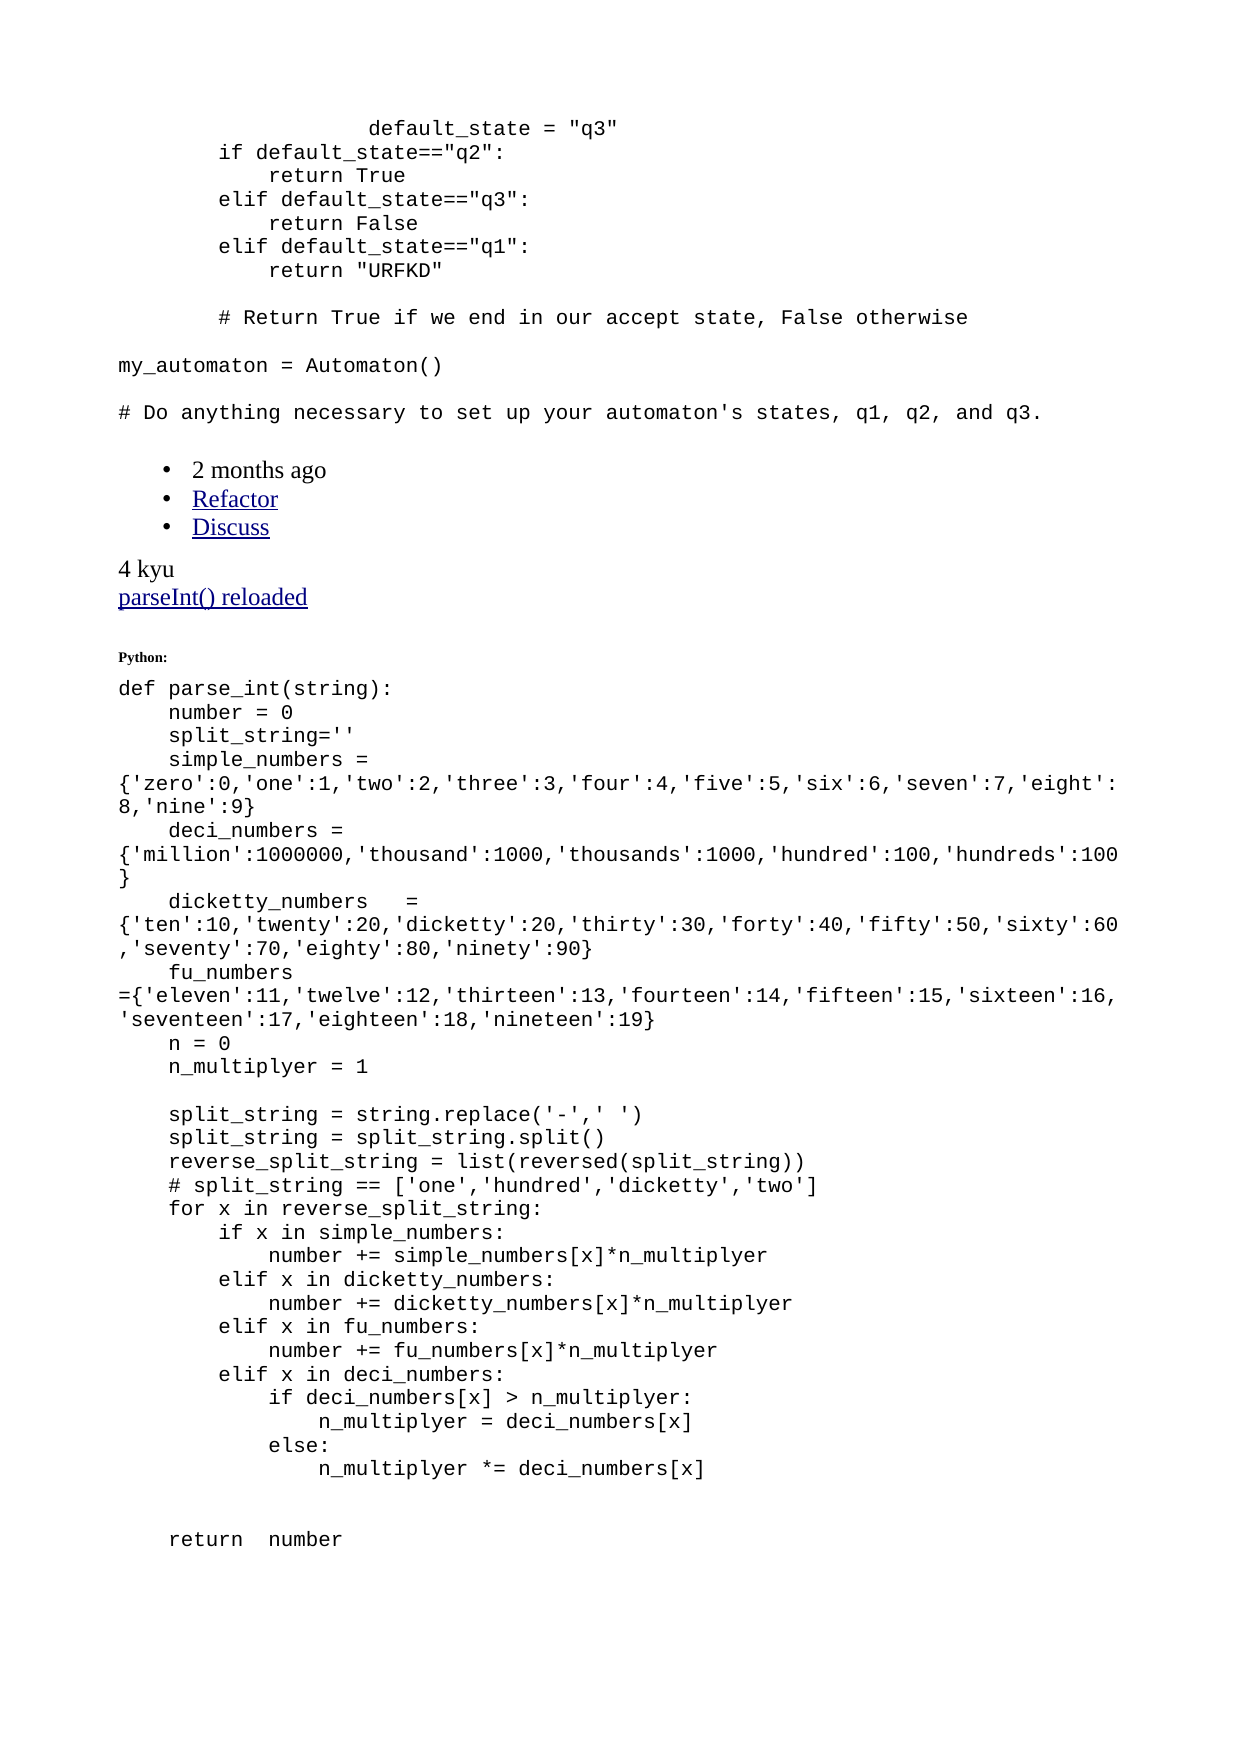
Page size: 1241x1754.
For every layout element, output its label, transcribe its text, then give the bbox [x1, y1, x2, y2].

text elif x in fu_numbers: [118, 1316, 1122, 1340]
text elif x in dicketty_numbers: [118, 1269, 1122, 1293]
text # Do anything necessary to set up your automaton's states, q1, q2, and q3. [118, 402, 1122, 426]
text 4 kyu [118, 554, 1122, 582]
text reverse_split_string = list(reversed(split_string)) [118, 1151, 1122, 1174]
text number += simple_numbers[x]*n_multiplyer [118, 1246, 1122, 1269]
text number += dicketty_numbers[x]*n_multiplyer [118, 1293, 1122, 1316]
text # split_string == ['one','hundred','dicketty','two'] [118, 1174, 1122, 1198]
text dicketty_numbers = {'ten':10,'twenty':20,'dicketty':20,'thirty':30,'forty':40,'fifty':50,'sixty':60,'seventy':70,'eighty':80,'ninety':90} [118, 891, 1122, 962]
subtitle Python: [118, 649, 1122, 666]
text split_string = split_string.split() [118, 1127, 1122, 1151]
text elif x in deci_numbers: [118, 1364, 1122, 1387]
text n_multiplyer = 1 [118, 1056, 1122, 1080]
text default_state = "q3" [118, 118, 1122, 142]
text else: [118, 1435, 1122, 1458]
text n_multiplyer = deci_numbers[x] [118, 1411, 1122, 1435]
text simple_numbers = {'zero':0,'one':1,'two':2,'three':3,'four':4,'five':5,'six':6,'seven':7,'eight':8,'nine':9} [118, 749, 1122, 820]
text if default_state=="q2": [118, 142, 1122, 165]
text return True [118, 165, 1122, 189]
text return False [118, 213, 1122, 236]
text number += fu_numbers[x]*n_multiplyer [118, 1340, 1122, 1364]
list Refactor [162, 484, 1122, 512]
text # Return True if we end in our accept state, False otherwise [118, 307, 1122, 331]
text for x in reverse_split_string: [118, 1198, 1122, 1222]
text return "URFKD" [118, 260, 1122, 284]
text n = 0 [118, 1033, 1122, 1056]
text elif default_state=="q1": [118, 236, 1122, 260]
list Discuss [162, 512, 1122, 541]
text deci_numbers = {'million':1000000,'thousand':1000,'thousands':1000,'hundred':100,'hundreds':100} [118, 820, 1122, 891]
text if deci_numbers[x] > n_multiplyer: [118, 1387, 1122, 1411]
text elif default_state=="q3": [118, 189, 1122, 213]
text parseInt() reloaded [118, 582, 1122, 611]
text my_automaton = Automaton() [118, 354, 1122, 378]
text n_multiplyer *= deci_numbers[x] [118, 1458, 1122, 1482]
text number = 0 [118, 702, 1122, 725]
text fu_numbers ={'eleven':11,'twelve':12,'thirteen':13,'fourteen':14,'fifteen':15,'sixteen':16,'seventeen':17,'eighteen':18,'nineteen':19} [118, 962, 1122, 1033]
text return number [118, 1529, 1122, 1553]
list 2 months ago [162, 455, 1122, 484]
text if x in simple_numbers: [118, 1222, 1122, 1246]
text split_string='' [118, 725, 1122, 749]
text split_string = string.replace('-',' ') [118, 1104, 1122, 1127]
text def parse_int(string): [118, 678, 1122, 702]
